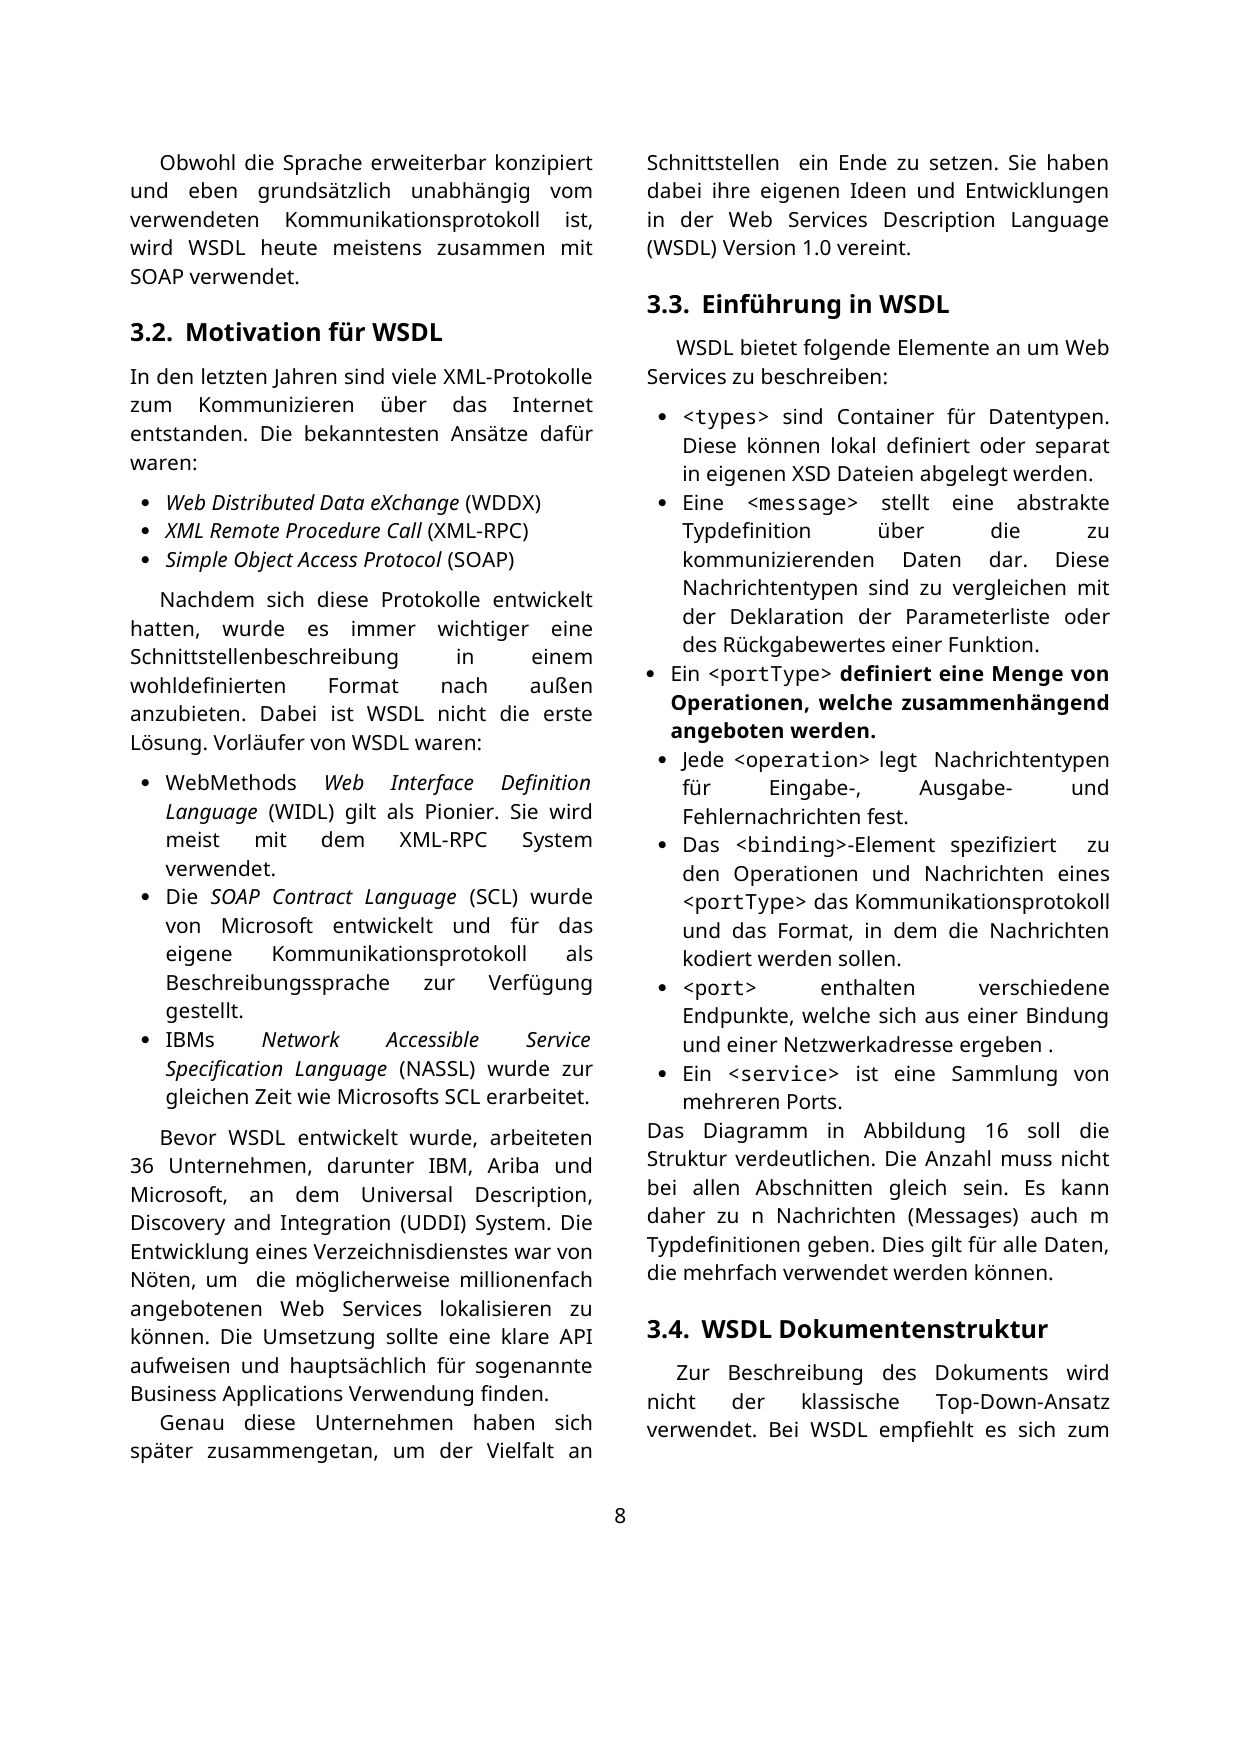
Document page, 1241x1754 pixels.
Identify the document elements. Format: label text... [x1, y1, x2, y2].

text Genau diese Unternehmen haben sich später zusammengetan, um der Vielfalt an [130, 1408, 593, 1465]
subtitle Motivation für WSDL [130, 315, 593, 349]
text In den letzten Jahren sind viele XML-Protokolle zum Kommunizieren über das Internet entstanden. Die bekanntesten Ansätze dafür waren: [130, 362, 593, 476]
list Simple Object Access Protocol (SOAP) [142, 545, 593, 573]
list Web Distributed Data eXchange (WDDX) [142, 488, 593, 516]
subtitle WSDL Dokumentenstruktur [647, 1312, 1110, 1346]
text Das Diagramm in Abbildung 16 soll die Struktur verdeutlichen. Die Anzahl muss nicht bei allen Abschnitten gleich sein. Es kann daher zu n Nachrichten (Messages) auch m Typdefinitionen geben. Dies gilt für alle Daten, die mehrfach verwendet werden können. [647, 1116, 1110, 1287]
text Obwohl die Sprache erweiterbar konzipiert und eben grundsätzlich unabhängig vom verwendeten Kommunikationsprotokoll ist, wird WSDL heute meistens zusammen mit SOAP verwendet. [130, 148, 593, 290]
text Zur Beschreibung des Dokuments wird nicht der klassische Top-Down-Ansatz verwendet. Bei WSDL empfiehlt es sich zum [647, 1358, 1110, 1444]
list XML Remote Procedure Call (XML-RPC) [142, 516, 593, 545]
text Nachdem sich diese Protokolle entwickelt hatten, wurde es immer wichtiger eine Schnittstellenbeschreibung in einem wohldefinierten Format nach außen anzubieten. Dabei ist WSDL nicht die erste Lösung. Vorläufer von WSDL waren: [130, 585, 593, 756]
text WSDL bietet folgende Elemente an um Web Services zu beschreiben: [647, 333, 1110, 390]
text Bevor WSDL entwickelt wurde, arbeiteten 36 Unternehmen, darunter IBM, Ariba und Microsoft, an dem Universal Description, Discovery and Integration (UDDI) System. Die Entwicklung eines Verzeichnisdienstes war von Nöten, um die möglicherweise millionenfach angebotenen Web Services lokalisieren zu können. Die Umsetzung sollte eine klare API aufweisen und hauptsächlich für sogenannte Business Applications Verwendung finden. [130, 1122, 593, 1408]
list IBMs Network Accessible Service Specification Language (NASSL) wurde zur gleichen Zeit wie Microsofts SCL erarbeitet. [142, 1025, 593, 1111]
subtitle Einführung in WSDL [647, 287, 1110, 321]
list Eine <message> stellt eine abstrakte Typdefinition über die zu kommunizierenden Daten dar. Diese Nachrichtentypen sind zu vergleichen mit der Deklaration der Parameterliste oder des Rückgabewertes einer Funktion. [658, 488, 1110, 659]
list Die SOAP Contract Language (SCL) wurde von Microsoft entwickelt und für das eigene Kommunikationsprotokoll als Beschreibungssprache zur Verfügung gestellt. [142, 882, 593, 1025]
list <types> sind Container für Datentypen. Diese können lokal definiert oder separat in eigenen XSD Dateien abgelegt werden. [658, 402, 1110, 488]
list Ein <service> ist eine Sammlung von mehreren Ports. [658, 1058, 1110, 1116]
list Das <binding>-Element spezifiziert zu den Operationen und Nachrichten eines <portType> das Kommunikationsprotokoll und das Format, in dem die Nachrichten kodiert werden sollen. [658, 830, 1110, 973]
text Schnittstellen ein Ende zu setzen. Sie haben dabei ihre eigenen Ideen und Entwicklungen in der Web Services Description Language (WSDL) Version 1.0 vereint. [647, 148, 1110, 262]
list <port> enthalten verschiedene Endpunkte, welche sich aus einer Bindung und einer Netzwerkadresse ergeben . [658, 973, 1110, 1058]
list WebMethods Web Interface Definition Language (WIDL) gilt als Pionier. Sie wird meist mit dem XML-RPC System verwendet. [142, 768, 593, 882]
list Jede <operation> legt Nachrichtentypen für Eingabe-, Ausgabe- und Fehlernachrichten fest. [658, 744, 1110, 830]
